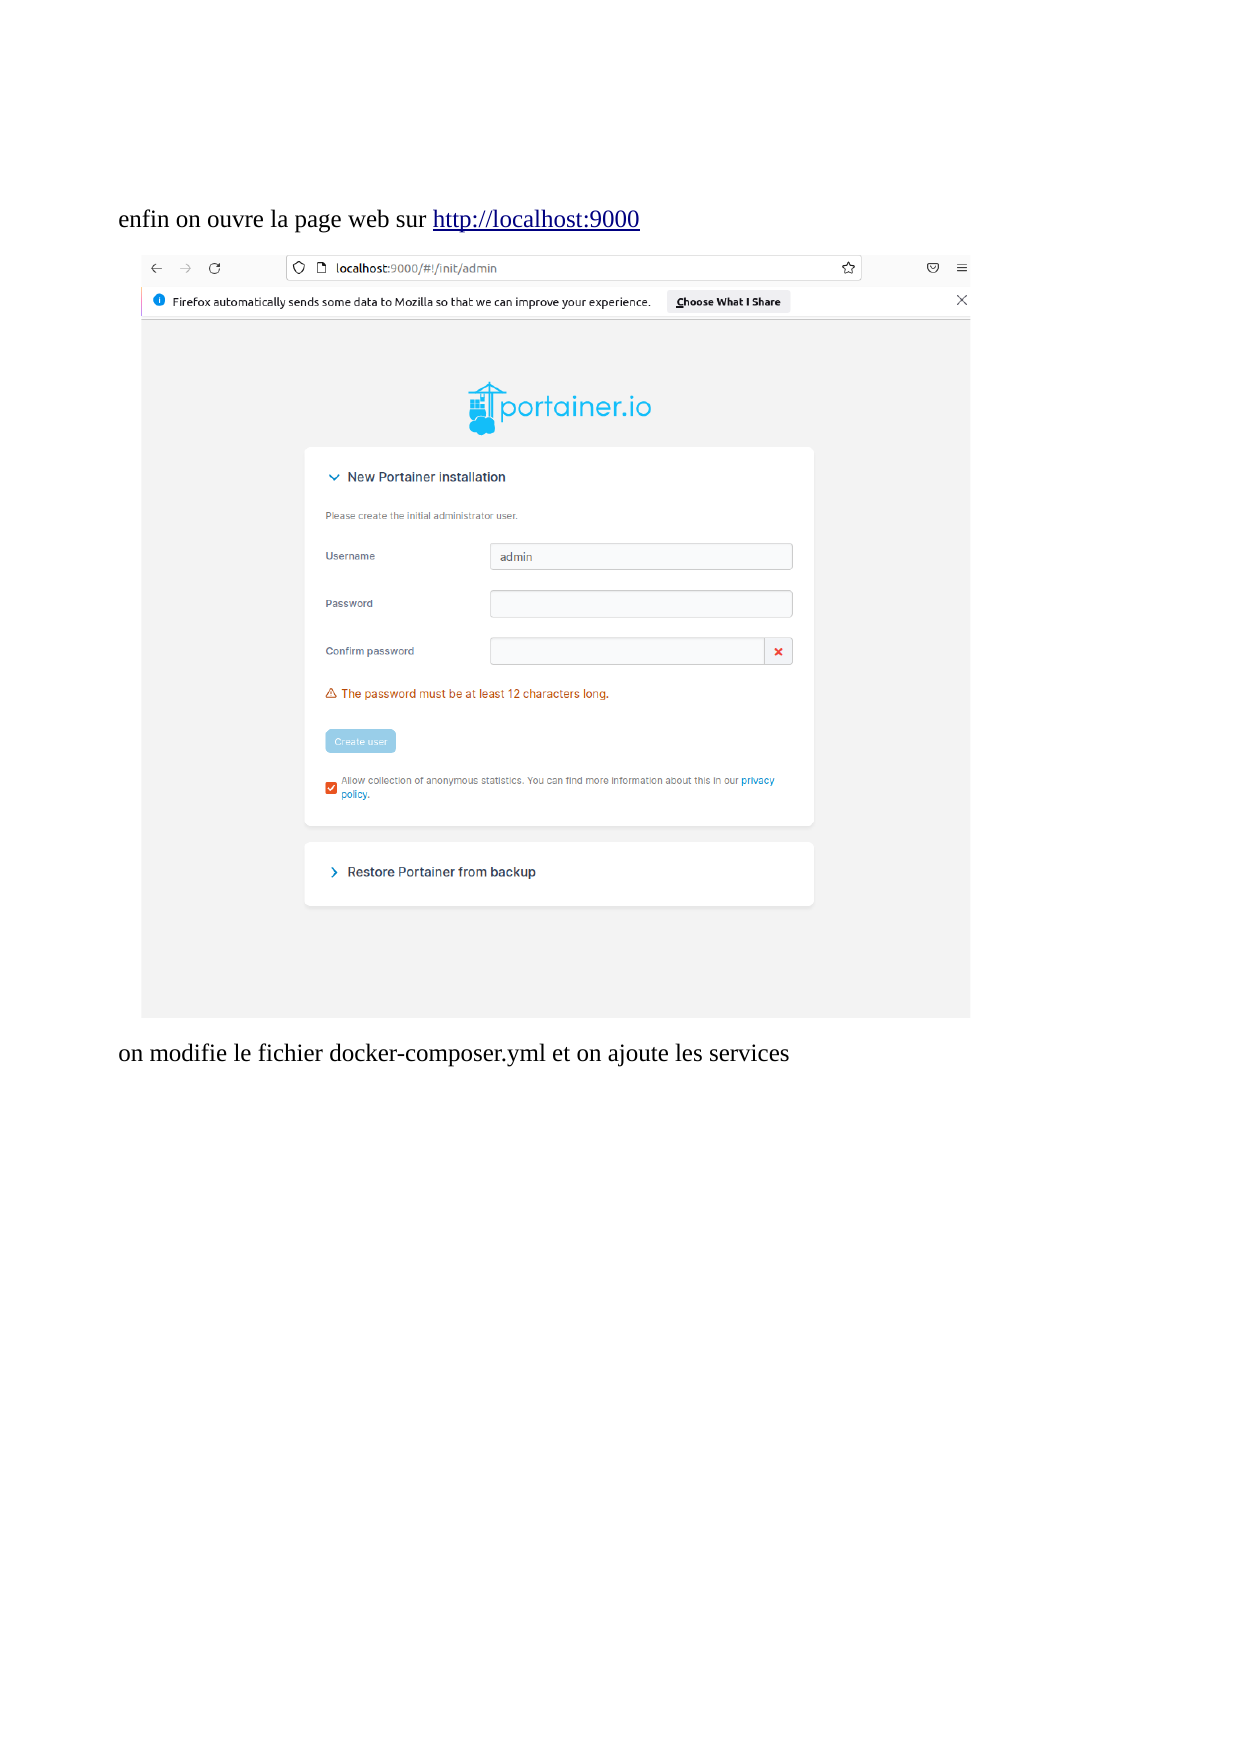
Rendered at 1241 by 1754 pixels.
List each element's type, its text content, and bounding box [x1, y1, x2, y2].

text on modifie le fichier docker-composer.yml et on ajoute les services [118, 1038, 1122, 1067]
text enfin on ouvre la page web sur http://localhost:9000 [118, 204, 1122, 233]
picture [141, 255, 971, 1018]
